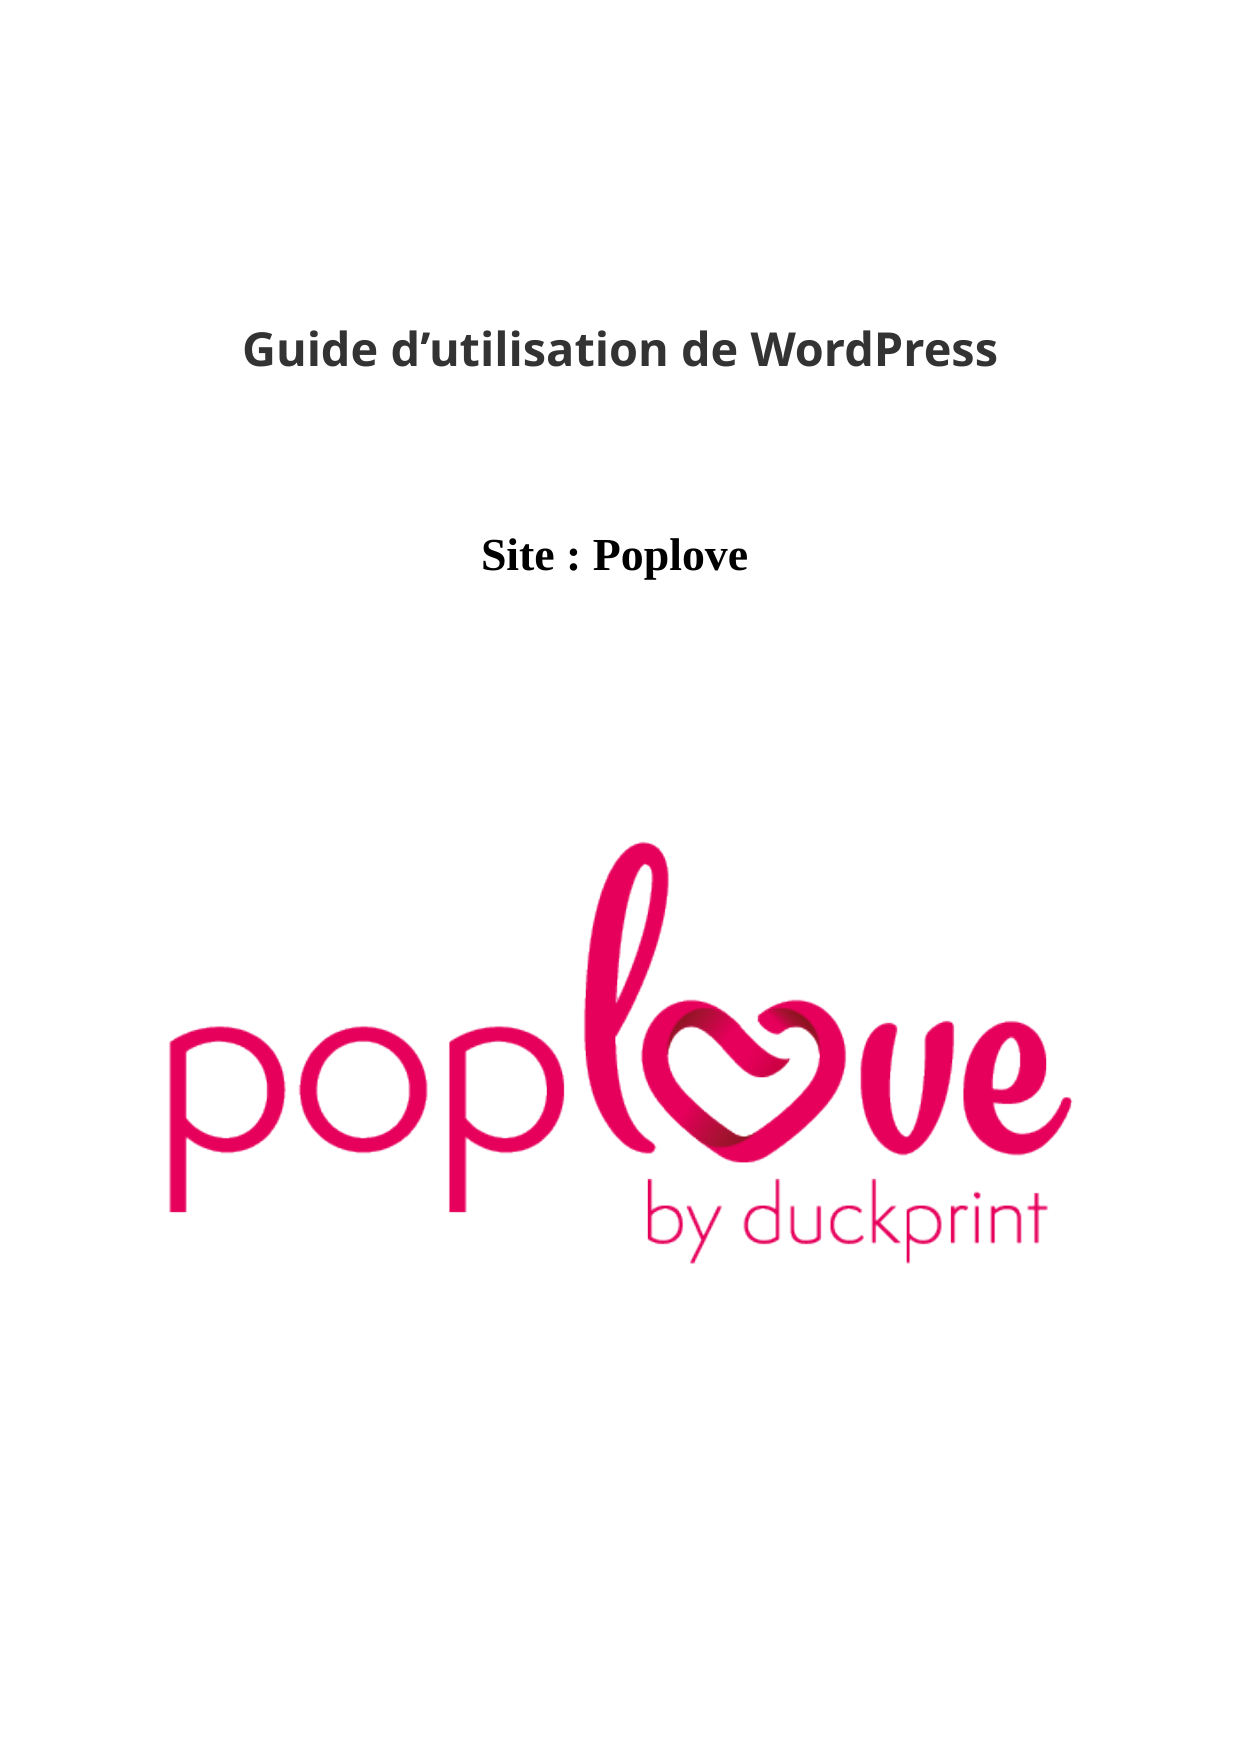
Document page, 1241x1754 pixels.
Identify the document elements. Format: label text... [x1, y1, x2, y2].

text Site : Poplove [118, 528, 1122, 581]
subtitle Guide d’utilisation de WordPress [118, 316, 1122, 380]
picture [118, 819, 1123, 1289]
